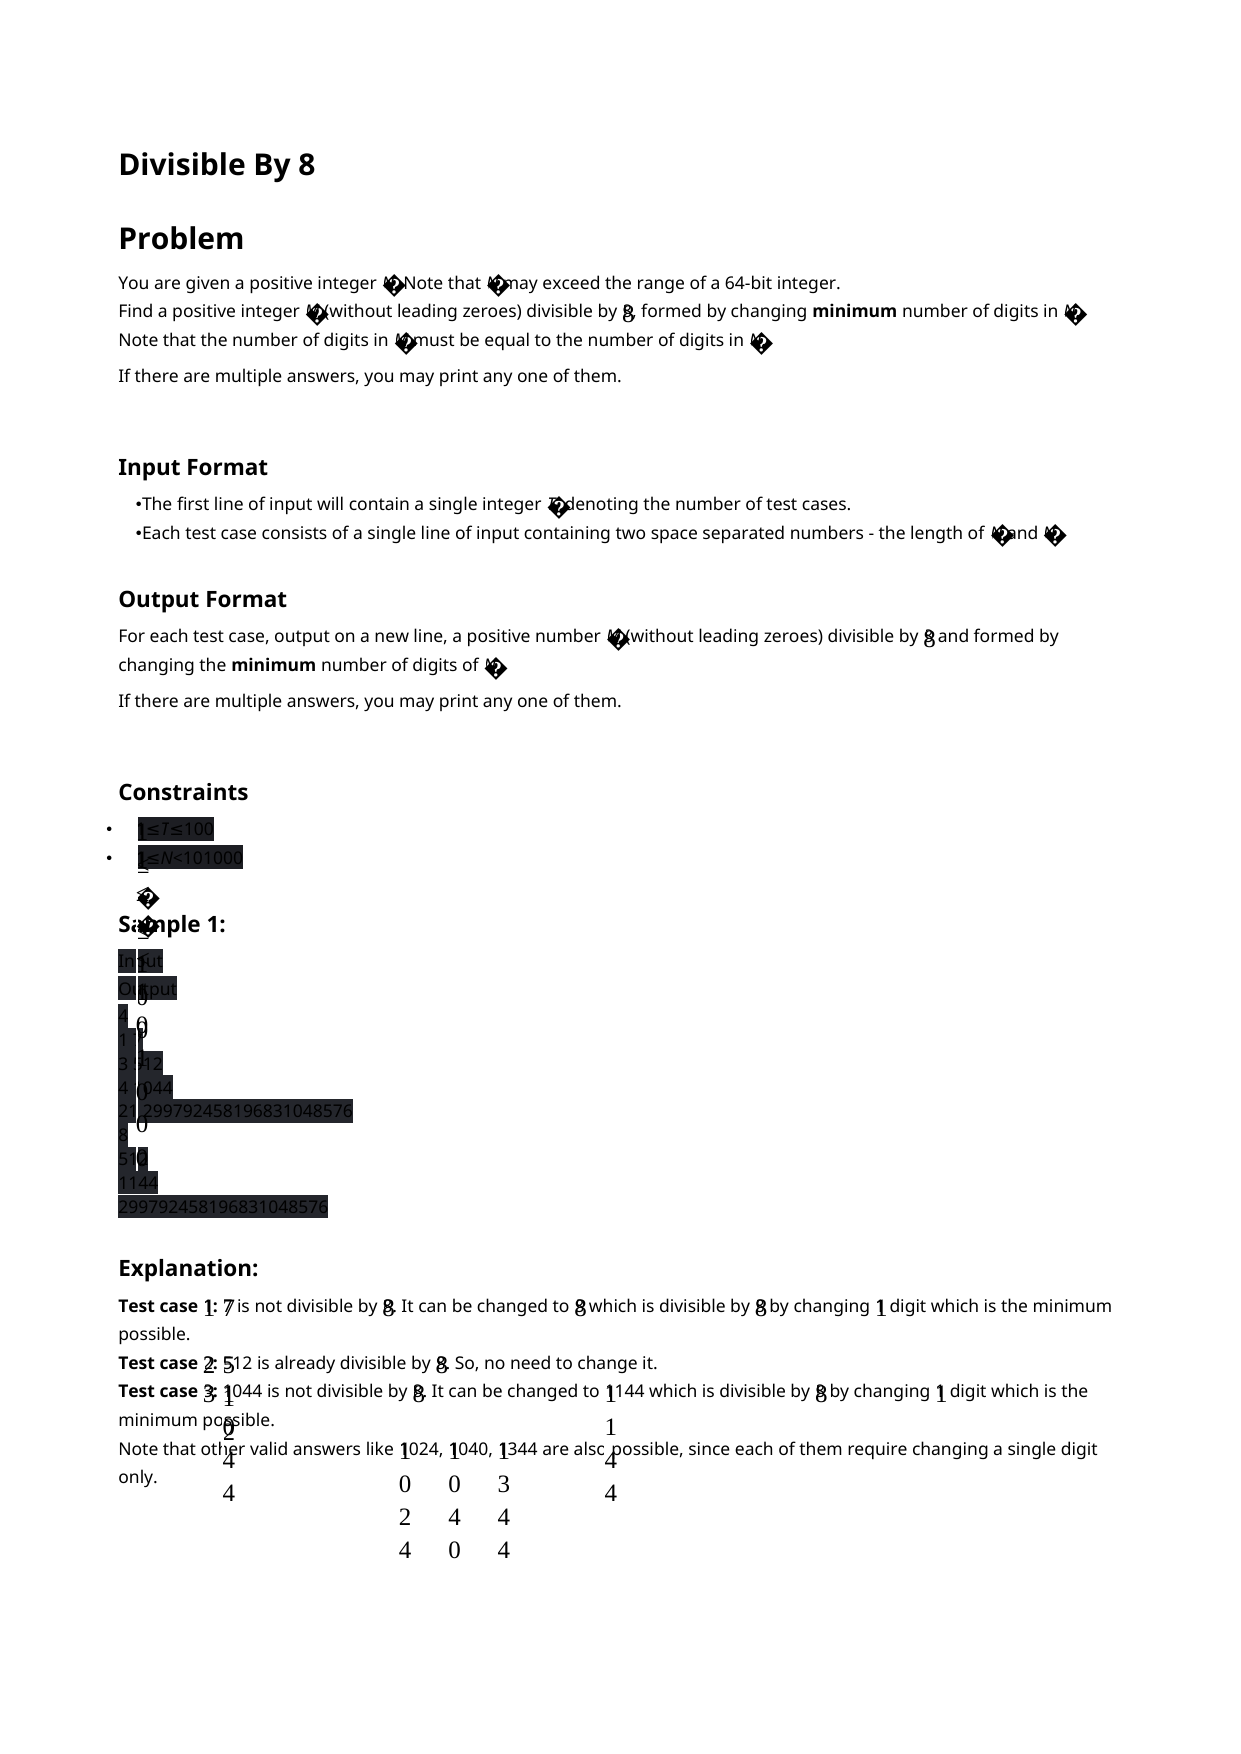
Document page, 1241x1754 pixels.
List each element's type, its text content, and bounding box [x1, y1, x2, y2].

subtitle Constraints [118, 772, 1122, 807]
text 512 [118, 1147, 136, 1171]
text 512 [138, 1147, 1122, 1171]
subtitle Output Format [118, 579, 1122, 614]
text 1144 [118, 1171, 1122, 1194]
text 4 [118, 1004, 136, 1028]
text Test case 2: 512 is already divisible by 8. So, no need to change it. [224, 1351, 435, 1374]
subtitle Input Format [118, 447, 1122, 482]
text Test case 3: 1044 is not divisible by 8. It can be changed to 1144 which is divisible by 8 by changing 1 digit which is the minimum possible. Note that other valid answers like 1024, 1040, 1344 are also possible, since each of them require changing a single digit only. [607, 1379, 1122, 1488]
subtitle Sample 1: [138, 904, 1122, 939]
list Each test case consists of a single line of input containing two space separated numbers - the length of N and N. [136, 521, 990, 544]
subtitle Sample 1: [118, 904, 136, 939]
text If there are multiple answers, you may print any one of them. [118, 356, 1122, 387]
text 3 512 [118, 1051, 136, 1075]
text 4 [138, 1004, 1122, 1028]
text Test case 1: 7 is not divisible by 8. It can be changed to 8 which is divisible by 8 by changing 1 digit which is the minimum possible. [118, 1293, 1122, 1346]
text Output [118, 976, 136, 1000]
subtitle Divisible By 8 [118, 143, 1122, 184]
subtitle Explanation: [118, 1248, 1122, 1283]
text For each test case, output on a new line, a positive number M (without leading zeroes) divisible by 8 and formed by changing the minimum number of digits of N. [118, 624, 1122, 676]
text 8 [138, 1123, 1122, 1147]
text Input [118, 949, 136, 973]
text 299792458196831048576 [118, 1194, 1122, 1218]
text 4 1044 [118, 1075, 136, 1099]
text 1 7 [138, 1028, 1122, 1051]
text Test case 2: 512 is already divisible by 8. So, no need to change it. [438, 1351, 1122, 1374]
text 4 1044 [138, 1075, 1122, 1099]
text 3 512 [138, 1051, 1122, 1075]
text You are given a positive integer N. Note that N may exceed the range of a 64-bit integer. [118, 271, 382, 294]
text Output [138, 976, 1122, 1000]
text If there are multiple answers, you may print any one of them. [118, 681, 1122, 712]
text 21 [118, 1099, 136, 1123]
text Input [138, 949, 1122, 973]
text 299792458196831048576 [138, 1099, 1122, 1123]
text 8 [118, 1123, 136, 1147]
text Test case 3: 1044 is not divisible by 8. It can be changed to 1144 which is divisible by 8 by changing 1 digit which is the minimum possible. Note that other valid answers like 1024, 1040, 1344 are also possible, since each of them require changing a single digit only. [118, 1379, 222, 1488]
list The first line of input will contain a single integer T, denoting the number of test cases. [136, 492, 546, 516]
text Test case 3: 1044 is not divisible by 8. It can be changed to 1144 which is divisible by 8 by changing 1 digit which is the minimum possible. Note that other valid answers like 1024, 1040, 1344 are also possible, since each of them require changing a single digit only. [224, 1379, 604, 1488]
text 1 7 [118, 1028, 136, 1051]
text You are given a positive integer N. Note that N may exceed the range of a 64-bit integer. [488, 271, 1122, 294]
list The first line of input will contain a single integer T, denoting the number of test cases. [549, 492, 1122, 516]
text Find a positive integer M (without leading zeroes) divisible by 8, formed by changing minimum number of digits in N. Note that the number of digits in M must be equal to the number of digits in N. [118, 299, 1122, 352]
subtitle Problem [118, 217, 1122, 258]
text Test case 2: 512 is already divisible by 8. So, no need to change it. [118, 1351, 203, 1374]
text You are given a positive integer N. Note that N may exceed the range of a 64-bit integer. [384, 271, 486, 294]
list 1≤N<101000 [138, 845, 1122, 869]
list 1≤T≤100 [138, 817, 1122, 841]
